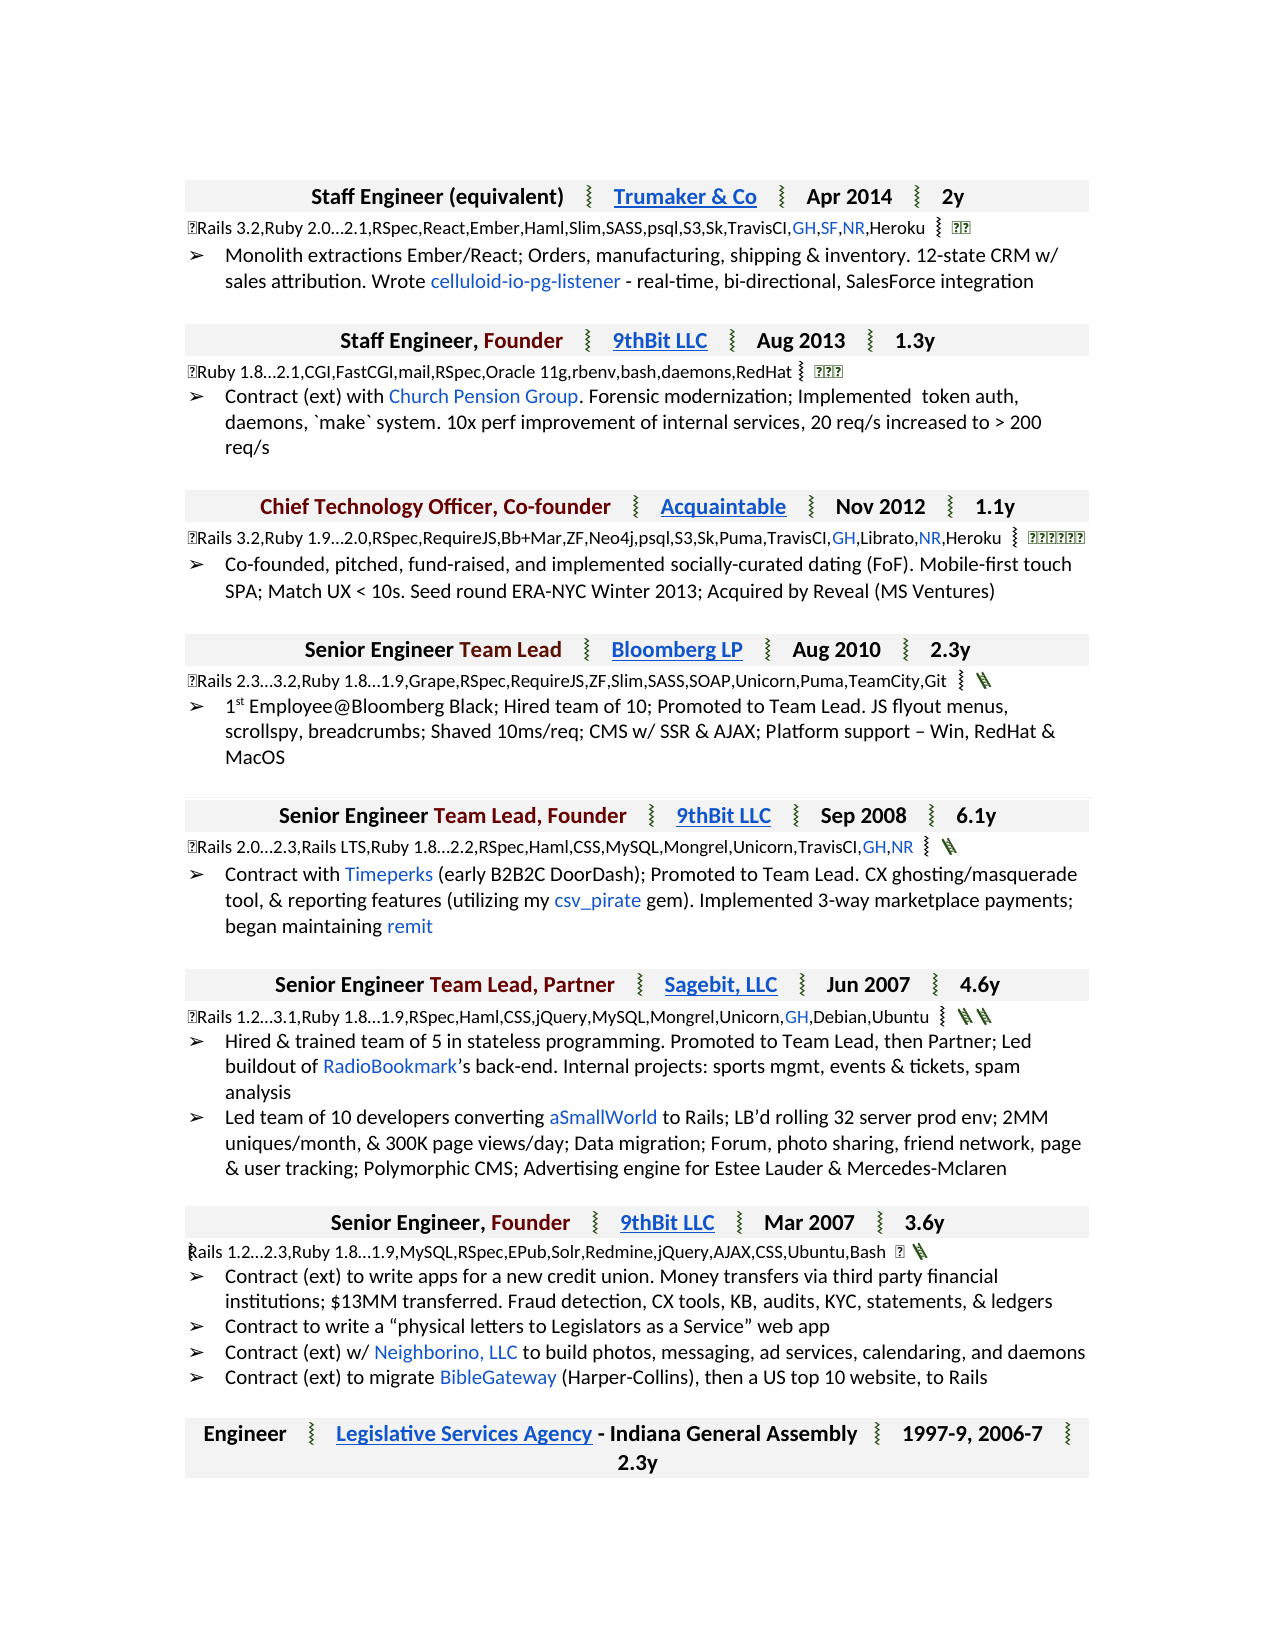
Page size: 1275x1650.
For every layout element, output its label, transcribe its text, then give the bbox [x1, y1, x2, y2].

subtitle 🥞Rails 2.3…3.2,Ruby 1.8…1.9,Grape,RSpec,RequireJS,ZF,Slim,SASS,SOAP,Unicorn,Puma,TeamCity,Git ⦚ 🫰🪜🇺🇸 [187, 668, 1087, 693]
subtitle Senior Engineer Team Lead, Founder ⦚ 9thBit LLC ⦚ Sep 2008 ⦚ 6.1y [185, 800, 1089, 832]
subtitle 🥞Rails 1.2…2.3,Ruby 1.8…1.9,MySQL,RSpec,EPub,Solr,Redmine,jQuery,AJAX,CSS,Ubuntu,Bash ⦚ 🪜📜📜📜🇺🇸 [187, 1240, 1087, 1263]
list Hired & trained team of 5 in stateless programming. Promoted to Team Lead, then Partner; Led buildout of RadioBookmark’s back-end. Internal projects: sports mgmt, events & tickets, spam analysis [187, 1028, 1087, 1104]
subtitle Chief Technology Officer, Co-founder ⦚ Acquaintable ⦚ Nov 2012 ⦚ 1.1y [185, 490, 1089, 522]
list Contract (ext) to write apps for a new credit union. Money transfers via third party financial institutions; $13MM transferred. Fraud detection, CX tools, KB, audits, KYC, statements, & ledgers [187, 1263, 1087, 1314]
subtitle Staff Engineer (equivalent) ⦚ Trumaker & Co ⦚ Apr 2014 ⦚ 2y [185, 180, 1089, 212]
list Led team of 10 developers converting aSmallWorld to Rails; LB’d rolling 32 server prod env; 2MM uniques/month, & 300K page views/day; Data migration; Forum, photo sharing, friend network, page & user tracking; Polymorphic CMS; Advertising engine for Estee Lauder & Mercedes-Mclaren [187, 1104, 1087, 1181]
subtitle Senior Engineer Team Lead ⦚ Bloomberg LP ⦚ Aug 2010 ⦚ 2.3y [185, 634, 1089, 666]
list Contract (ext) with Church Pension Group. Forensic modernization; Implemented token auth, daemons, `make` system. 10x perf improvement of internal services, 20 req/s increased to > 200 req/s [187, 383, 1087, 460]
subtitle Engineer ⦚ Legislative Services Agency - Indiana General Assembly ⦚ 1997-9, 2006-7 ⦚ 2.3y [185, 1418, 1089, 1478]
list Monolith extractions Ember/React; Orders, manufacturing, shipping & inventory. 12-state CRM w/ sales attribution. Wrote celluloid-io-pg-listener - real-time, bi-directional, SalesForce integration [187, 240, 1087, 294]
subtitle 🥞Rails 1.2…3.1,Ruby 1.8…1.9,RSpec,Haml,CSS,jQuery,MySQL,Mongrel,Unicorn,GH,Debian,Ubuntu ⦚ 🫰🪜🪜🇺🇸 [187, 1003, 1087, 1028]
subtitle Senior Engineer Team Lead, Partner ⦚ Sagebit, LLC ⦚ Jun 2007 ⦚ 4.6y [185, 969, 1089, 1001]
list Contract (ext) w/ Neighborino, LLC to build photos, messaging, ad services, calendaring, and daemons [187, 1339, 1087, 1364]
subtitle 🥞Rails 3.2,Ruby 2.0…2.1,RSpec,React,Ember,Haml,Slim,SASS,psql,S3,Sk,TravisCI,GH,SF,NR,Heroku ⦚ 🇺🇸 [187, 214, 1087, 240]
list Contract with Timeperks (early B2B2C DoorDash); Promoted to Team Lead. CX ghosting/masquerade tool, & reporting features (utilizing my csv_pirate gem). Implemented 3-way marketplace payments; began maintaining remit [187, 859, 1087, 938]
subtitle 🥞Rails 2.0…2.3,Rails LTS,Ruby 1.8…2.2,RSpec,Haml,CSS,MySQL,Mongrel,Unicorn,TravisCI,GH,NR ⦚ 🫰🪜📜🇺🇸🇧🇷 [187, 834, 1087, 859]
list Contract (ext) to migrate BibleGateway (Harper-Collins), then a US top 10 website, to Rails [187, 1364, 1087, 1390]
subtitle Staff Engineer, Founder ⦚ 9thBit LLC ⦚ Aug 2013 ⦚ 1.3y [185, 324, 1089, 356]
list Co-founded, pitched, fund-raised, and implemented socially-curated dating (FoF). Mobile-first touch SPA; Match UX < 10s. Seed round ERA-NYC Winter 2013; Acquired by Reveal (MS Ventures) [187, 549, 1087, 603]
list 1st Employee@Bloomberg Black; Hired team of 10; Promoted to Team Lead. JS flyout menus, scrollspy, breadcrumbs; Shaved 10ms/req; CMS w/ SSR & AJAX; Platform support – Win, RedHat & MacOS [187, 693, 1087, 769]
list Contract to write a “physical letters to Legislators as a Service” web app [187, 1314, 1087, 1339]
subtitle Senior Engineer, Founder ⦚ 9thBit LLC ⦚ Mar 2007 ⦚ 3.6y [185, 1206, 1089, 1238]
subtitle 🥞Ruby 1.8…2.1,CGI,FastCGI,mail,RSpec,Oracle 11g,rbenv,bash,daemons,RedHat ⦚ 📜🇺🇸 [187, 358, 1087, 383]
subtitle 🥞Rails 3.2,Ruby 1.9…2.0,RSpec,RequireJS,Bb+Mar,ZF,Neo4j,psql,S3,Sk,Puma,TravisCI,GH,Librato,NR,Heroku ⦚ 🫰💲🇺🇸🇧🇷 [187, 524, 1087, 549]
